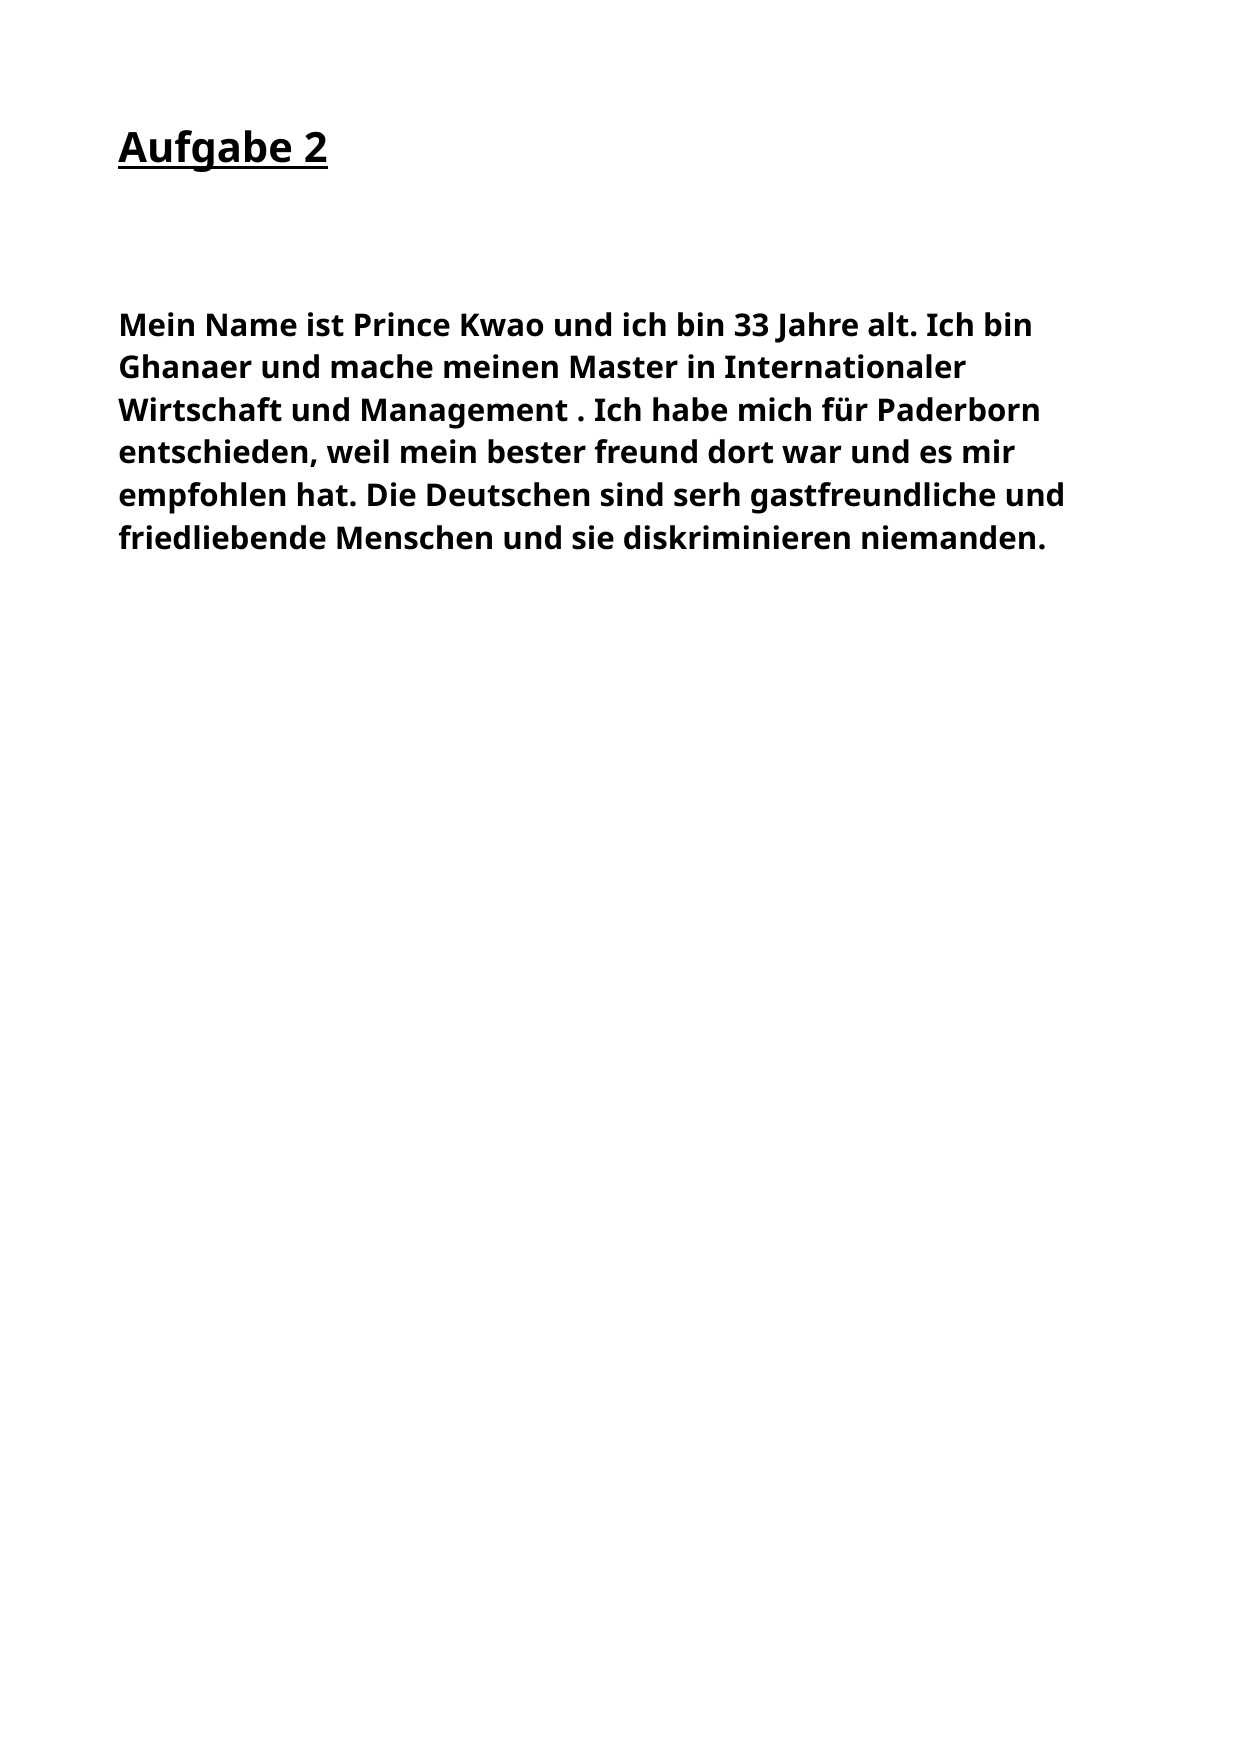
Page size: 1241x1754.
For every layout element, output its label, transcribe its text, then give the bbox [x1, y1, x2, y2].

text Mein Name ist Prince Kwao und ich bin 33 Jahre alt. Ich bin Ghanaer und mache meinen Master in Internationaler Wirtschaft und Management . Ich habe mich für Paderborn entschieden, weil mein bester freund dort war und es mir empfohlen hat. Die Deutschen sind serh gastfreundliche und friedliebende Menschen und sie diskriminieren niemanden. [118, 303, 1122, 558]
text Aufgabe 2 [118, 118, 1122, 175]
